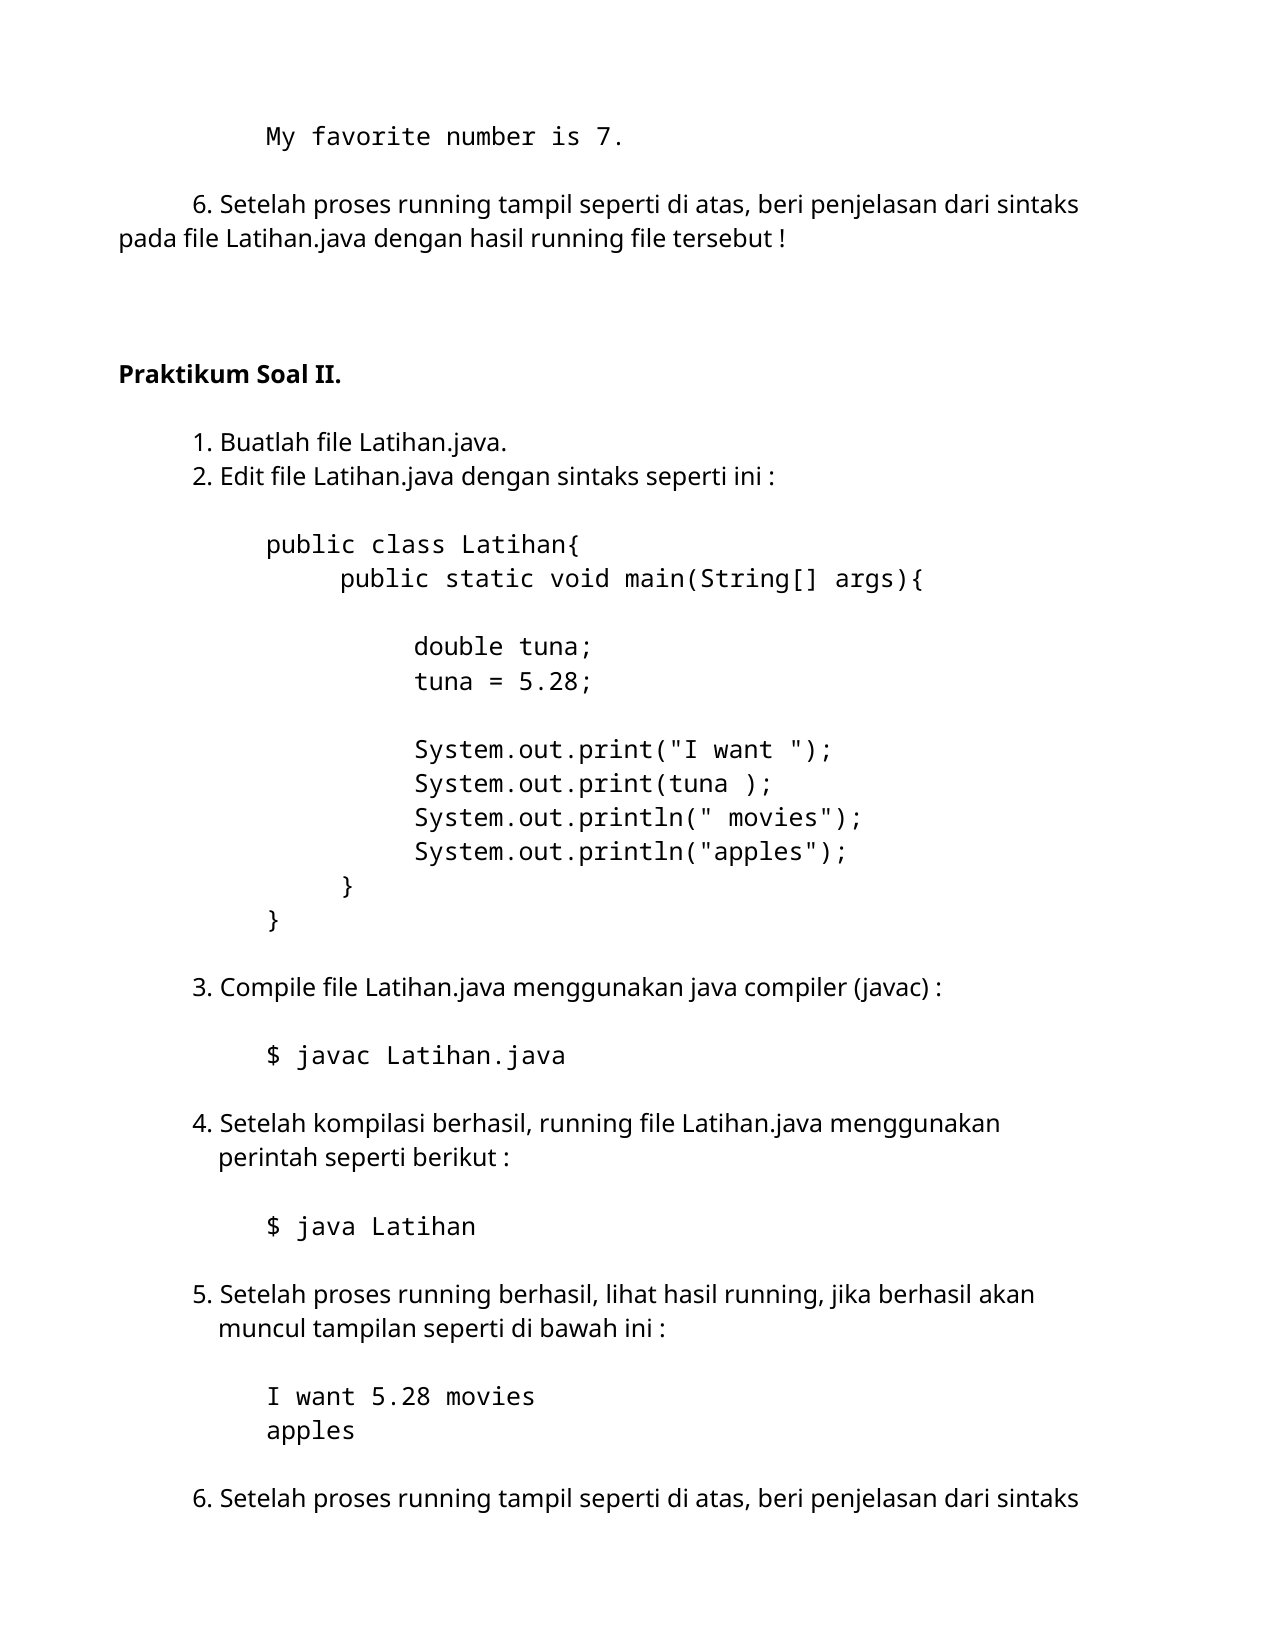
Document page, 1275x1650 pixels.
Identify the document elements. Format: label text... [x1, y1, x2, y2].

text System.out.print(tuna ); [118, 765, 1157, 799]
text 1. Buatlah file Latihan.java. [118, 425, 1157, 459]
text System.out.print("I want "); [118, 731, 1157, 765]
text apples 6. Setelah proses running tampil seperti di atas, beri penjelasan dari sintaks [118, 1412, 1157, 1515]
text System.out.println("apples"); [118, 833, 1157, 867]
text perintah seperti berikut : $ java Latihan [118, 1140, 1157, 1276]
text } [118, 867, 1157, 902]
text 5. Setelah proses running berhasil, lihat hasil running, jika berhasil akan [118, 1276, 1157, 1310]
text muncul tampilan seperti di bawah ini : I want 5.28 movies [118, 1310, 1157, 1412]
text Praktikum Soal II. [118, 357, 1157, 391]
text My favorite number is 7. 6. Setelah proses running tampil seperti di atas, beri penjelasan dari sintaks pada file Latihan.java dengan hasil running file tersebut ! [118, 118, 1157, 322]
text } 3. Compile file Latihan.java menggunakan java compiler (javac) : $ javac Latihan.java 4. Setelah kompilasi berhasil, running file Latihan.java menggunakan [118, 902, 1157, 1140]
text double tuna; [118, 629, 1157, 663]
text tuna = 5.28; [118, 663, 1157, 697]
text public static void main(String[] args){ [118, 561, 1157, 595]
text System.out.println(" movies"); [118, 799, 1157, 833]
text 2. Edit file Latihan.java dengan sintaks seperti ini : public class Latihan{ [118, 459, 1157, 561]
